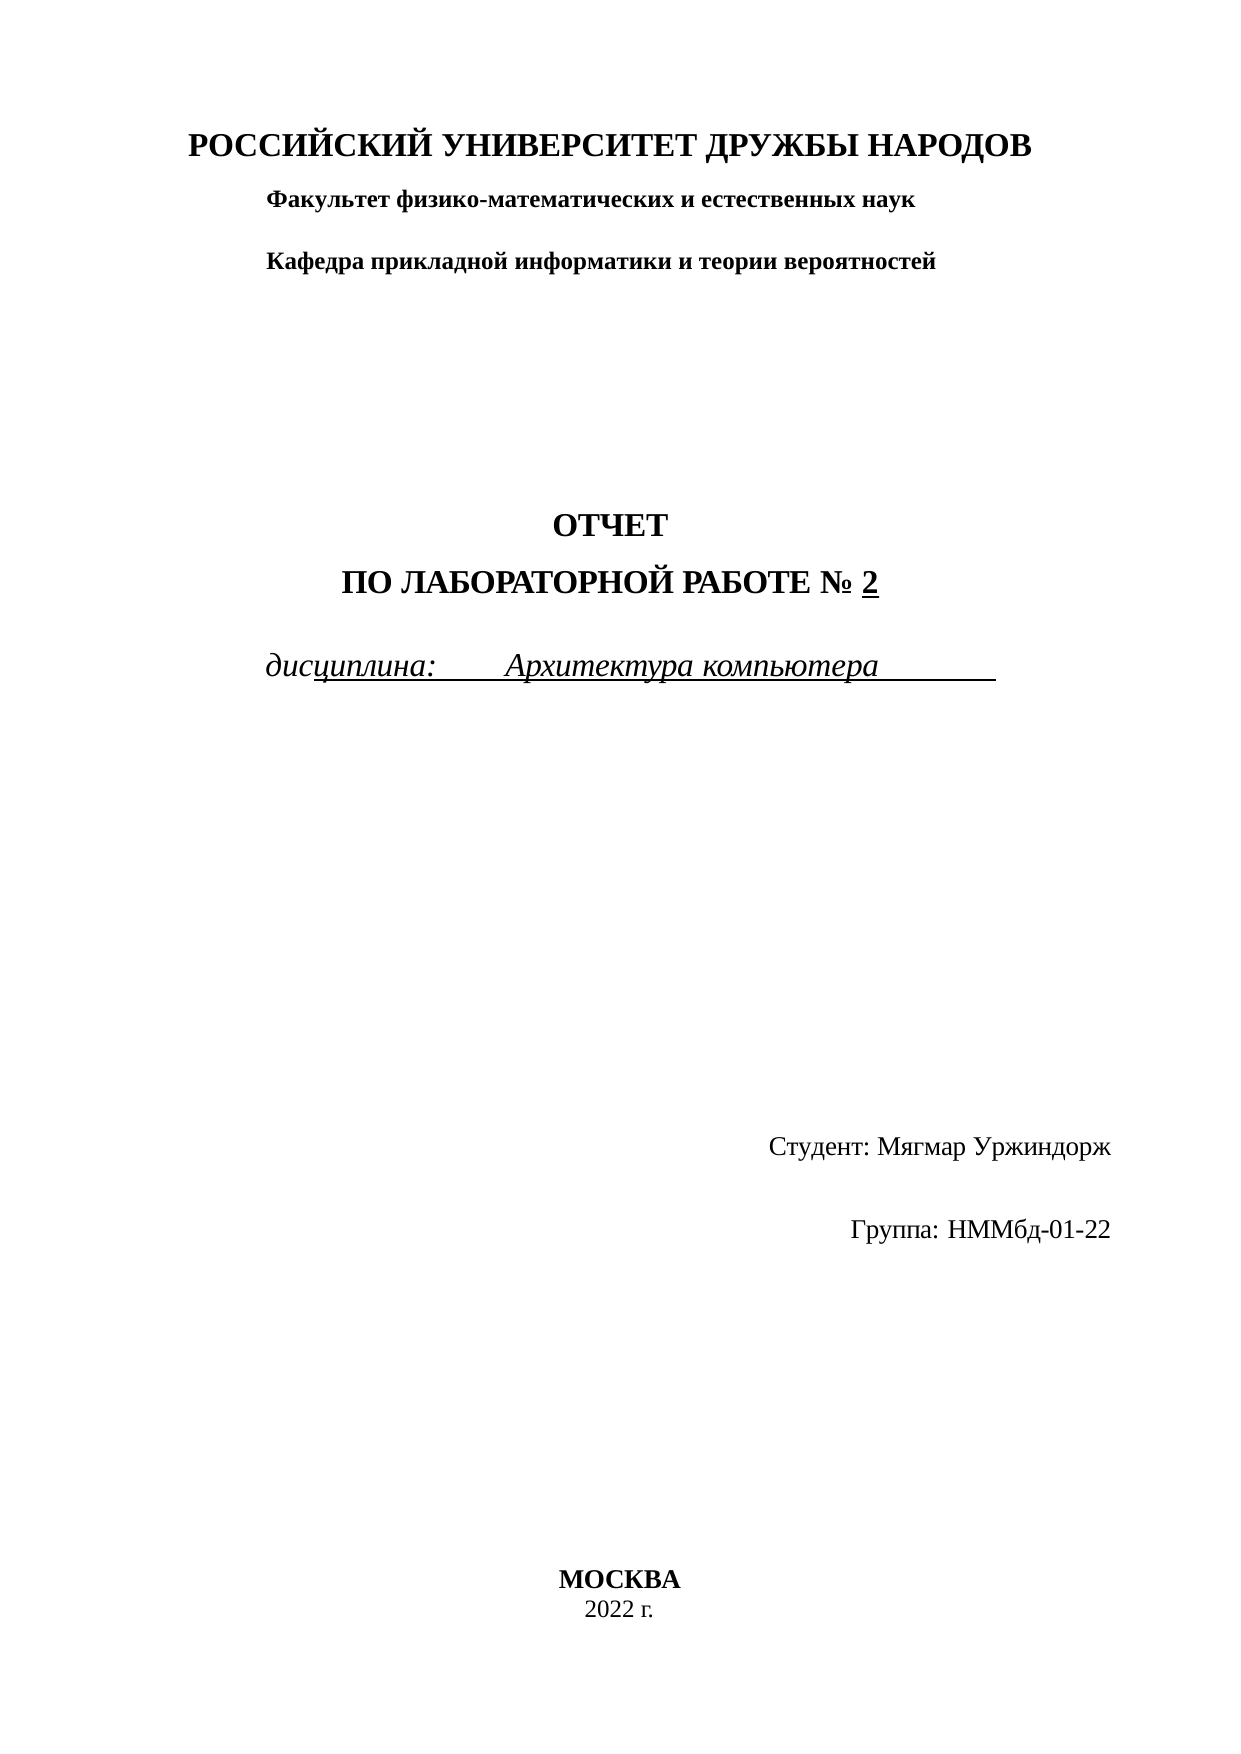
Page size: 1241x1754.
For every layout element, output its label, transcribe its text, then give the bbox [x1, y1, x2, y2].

text ПО ЛАБОРАТОРНОЙ РАБОТЕ № 2 [182, 563, 1038, 601]
text РОССИЙСКИЙ УНИВЕРСИТЕТ ДРУЖБЫ НАРОДОВ [182, 126, 1037, 164]
subtitle Кафедра прикладной информатики и теории вероятностей [254, 246, 1081, 275]
text ОТЧЕТ [182, 505, 1038, 543]
text 2022 г. [559, 1594, 1122, 1623]
text дисциплина: Архитектура компьютера [265, 645, 1122, 683]
text Группа: НММбд-01-22 [118, 1213, 1111, 1244]
subtitle Факультет физико-математических и естественных наук [254, 184, 1081, 212]
text Студент: Мягмар Уржиндорж [118, 1130, 1111, 1162]
subtitle МОСКВА [182, 1563, 1057, 1594]
